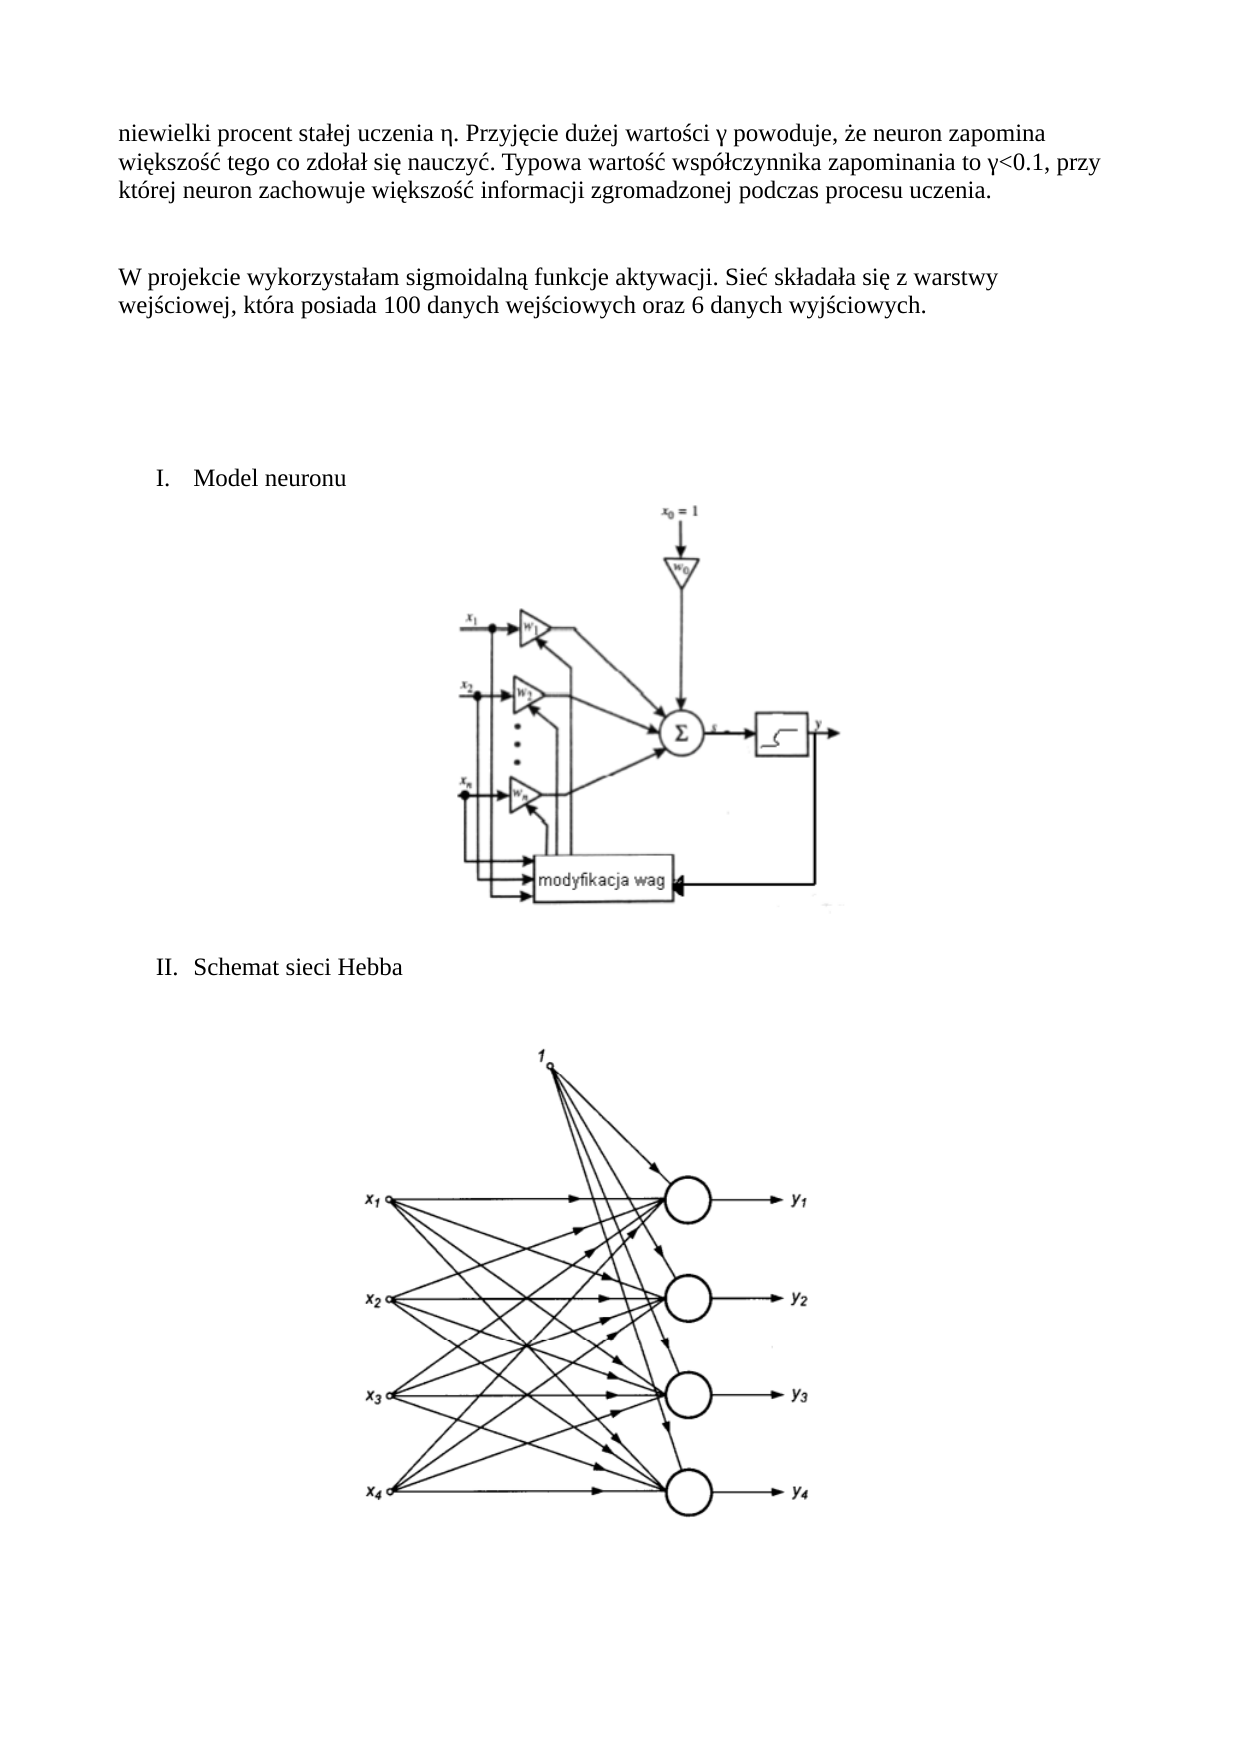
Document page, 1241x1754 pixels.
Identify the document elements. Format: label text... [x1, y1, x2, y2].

text niewielki procent stałej uczenia η. Przyjęcie dużej wartości γ powoduje, że neuron zapomina większość tego co zdołał się nauczyć. Typowa wartość współczynnika zapominania to γ<0.1, przy której neuron zachowuje większość informacji zgromadzonej podczas procesu uczenia. [118, 118, 1122, 204]
picture [427, 483, 876, 931]
list Model neuronu [156, 463, 1122, 492]
list Schemat sieci Hebba [156, 952, 1122, 981]
text W projekcie wykorzystałam sigmoidalną funkcje aktywacji. Sieć składała się z warstwy wejściowej, która posiada 100 danych wejściowych oraz 6 danych wyjściowych. [118, 262, 1122, 319]
picture [342, 1043, 868, 1536]
